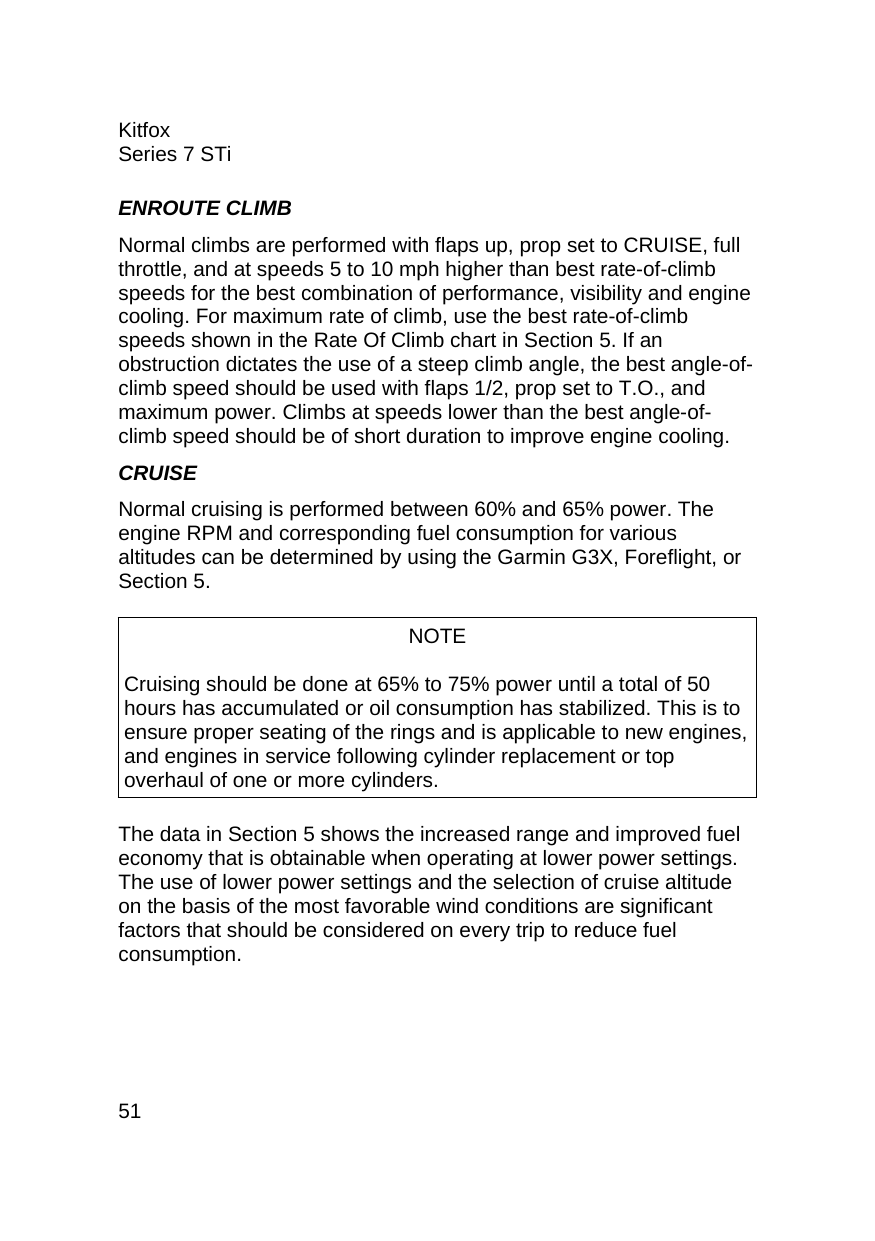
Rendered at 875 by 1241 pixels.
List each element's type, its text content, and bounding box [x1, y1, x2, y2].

text Normal climbs are performed with flaps up, prop set to CRUISE, full throttle, and at speeds 5 to 10 mph higher than best rate-of-climb speeds for the best combination of performance, visibility and engine cooling. For maximum rate of climb, use the best rate-of-climb speeds shown in the Rate Of Climb chart in Section 5. If an obstruction dictates the use of a steep climb angle, the best angle-of-climb speed should be used with flaps 1/2, prop set to T.O., and maximum power. Climbs at speeds lower than the best angle-of-climb speed should be of short duration to improve engine cooling. [118, 232, 756, 448]
text The data in Section 5 shows the increased range and improved fuel economy that is obtainable when operating at lower power settings. The use of lower power settings and the selection of cruise altitude on the basis of the most favorable wind conditions are significant factors that should be considered on every trip to reduce fuel consumption. [118, 822, 756, 966]
table_header NOTE Cruising should be done at 65% to 75% power until a total of 50 hours has accumulated or oil consumption has stabilized. This is to ensure proper seating of the rings and is applicable to new engines, and engines in service following cylinder replacement or top overhaul of one or more cylinders. [119, 618, 756, 797]
subtitle ENROUTE CLIMB [118, 196, 756, 220]
subtitle CRUISE [118, 461, 756, 484]
text Normal cruising is performed between 60% and 65% power. The engine RPM and corresponding fuel consumption for various altitudes can be determined by using the Garmin G3X, Foreflight, or Section 5. [118, 497, 756, 593]
